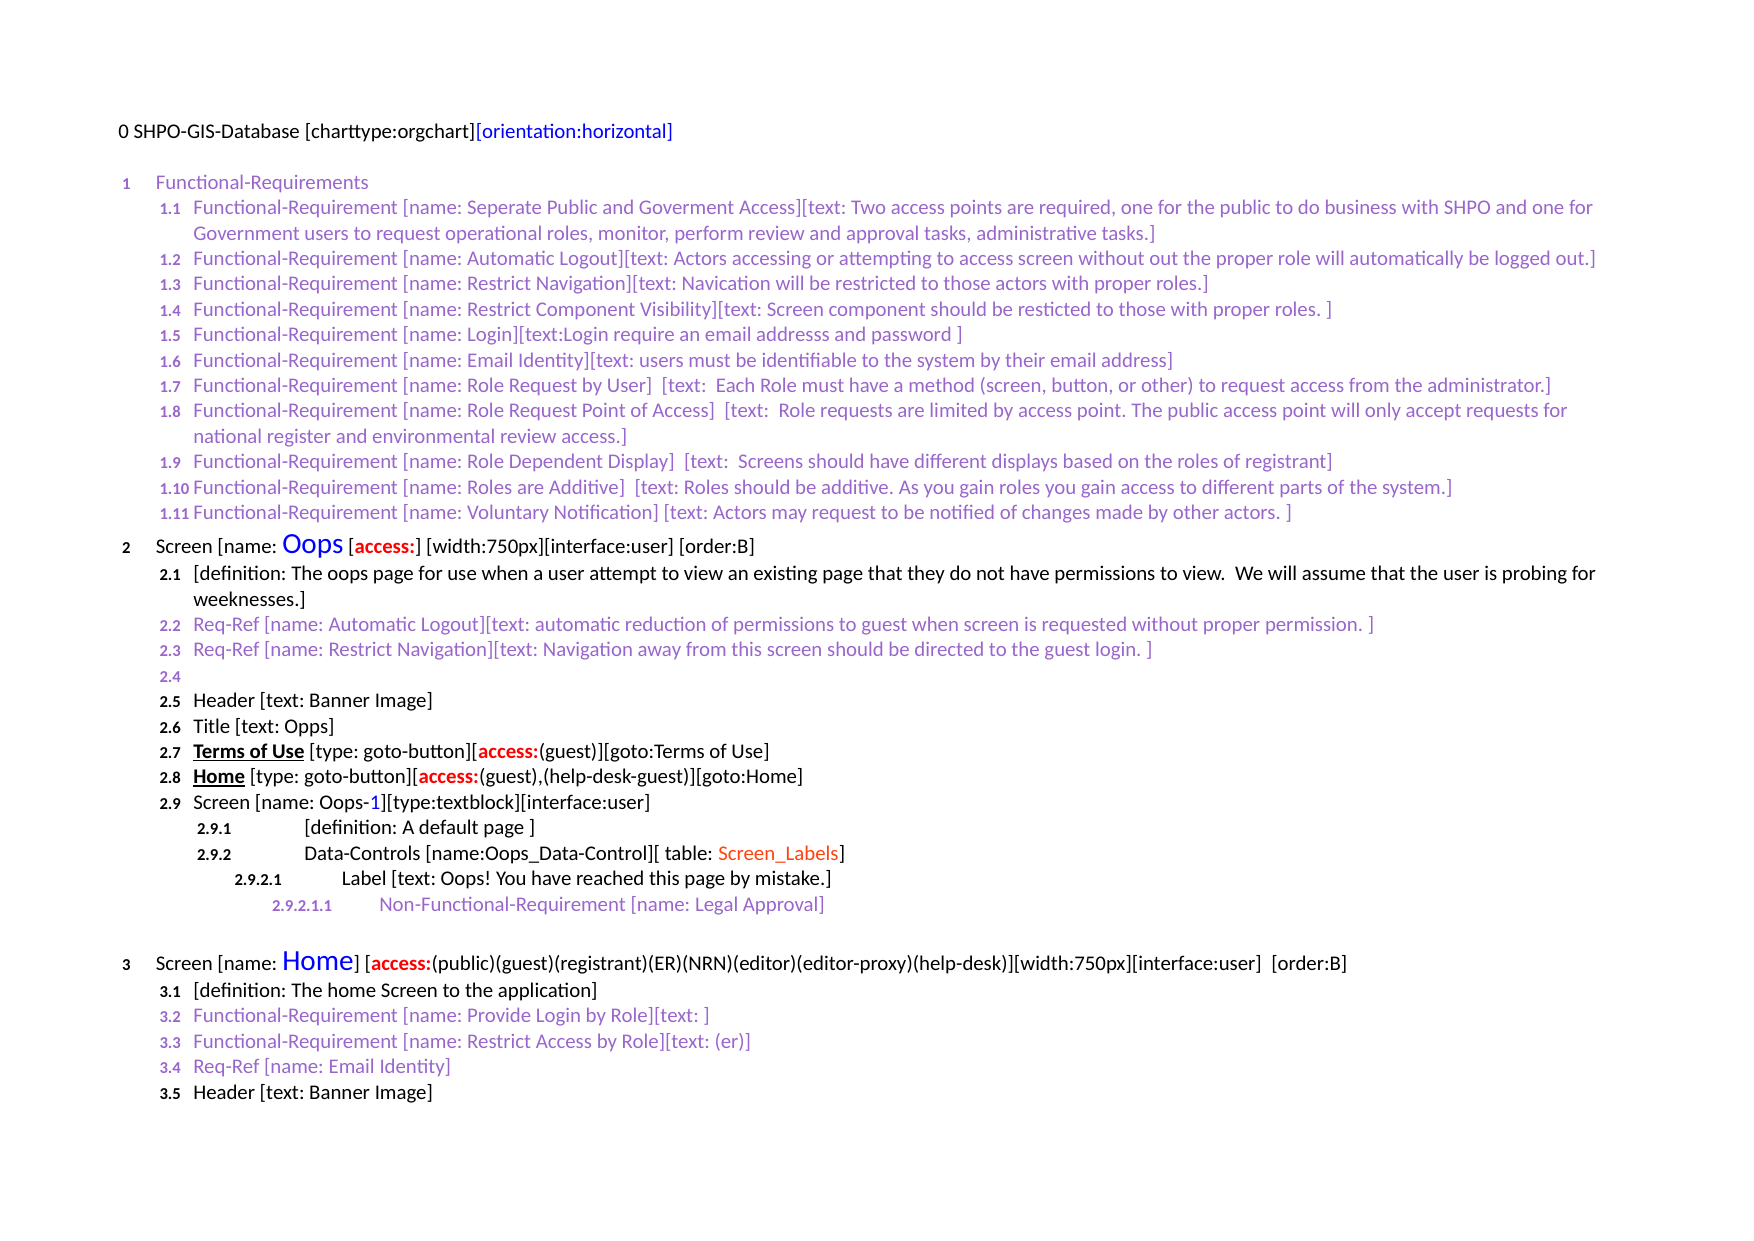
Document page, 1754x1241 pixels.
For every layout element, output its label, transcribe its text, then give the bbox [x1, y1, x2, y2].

list [definition: A default page ] [193, 814, 1636, 840]
list Functional-Requirement [name: Restrict Component Visibility][text: Screen component should be resticted to those with proper roles. ] [156, 296, 1636, 321]
list Functional-Requirement [name: Restrict Navigation][text: Navication will be restricted to those actors with proper roles.] [156, 271, 1636, 296]
list Functional-Requirement [name: Voluntary Notification] [text: Actors may request to be notified of changes made by other actors. ] [156, 499, 1636, 525]
list Screen [name: Oops-1][type:textblock][interface:user] [156, 789, 1636, 814]
list Header [text: Banner Image] [156, 687, 1636, 713]
list Functional-Requirement [name: Role Request Point of Access] [text: Role requests are limited by access point. The public access point will only accept requests for national register and environmental review access.] [156, 398, 1636, 448]
list Screen [name: Oops [access:] [width:750px][interface:user] [order:B] [118, 525, 1636, 560]
list Functional-Requirement [name: Provide Login by Role][text: ] [156, 1003, 1636, 1028]
list Functional-Requirements [118, 169, 1636, 194]
list Req-Ref [name: Automatic Logout][text: automatic reduction of permissions to guest when screen is requested without proper permission. ] [156, 611, 1636, 637]
text 0 SHPO-GIS-Database [charttype:orgchart][orientation:horizontal] [118, 118, 1636, 143]
list Functional-Requirement [name: Automatic Logout][text: Actors accessing or attempting to access screen without out the proper role will automatically be logged out.] [156, 245, 1636, 271]
list Non-Functional-Requirement [name: Legal Approval] [268, 891, 1636, 916]
list [definition: The oops page for use when a user attempt to view an existing page that they do not have permissions to view. We will assume that the user is probing for weeknesses.] [156, 560, 1636, 611]
list Functional-Requirement [name: Restrict Access by Role][text: (er)] [156, 1028, 1636, 1053]
list Home [type: goto-button][access:(guest),(help-desk-guest)][goto:Home] [156, 764, 1636, 789]
list Header [text: Banner Image] [156, 1079, 1636, 1104]
list [definition: The home Screen to the application] [156, 977, 1636, 1003]
list Functional-Requirement [name: Login][text:Login require an email addresss and password ] [156, 321, 1636, 347]
list Req-Ref [name: Email Identity] [156, 1053, 1636, 1079]
list Terms of Use [type: goto-button][access:(guest)][goto:Terms of Use] [156, 738, 1636, 764]
list Functional-Requirement [name: Role Request by User] [text: Each Role must have a method (screen, button, or other) to request access from the administrator.] [156, 372, 1636, 398]
list Functional-Requirement [name: Email Identity][text: users must be identifiable to the system by their email address] [156, 347, 1636, 372]
list Label [text: Oops! You have reached this page by mistake.] [231, 865, 1636, 891]
list Title [text: Opps] [156, 713, 1636, 738]
list Functional-Requirement [name: Roles are Additive] [text: Roles should be additive. As you gain roles you gain access to different parts of the system.] [156, 474, 1636, 499]
list Data-Controls [name:Oops_Data-Control][ table: Screen_Labels] [193, 840, 1636, 865]
list Req-Ref [name: Restrict Navigation][text: Navigation away from this screen should be directed to the guest login. ] [156, 637, 1636, 662]
list Functional-Requirement [name: Role Dependent Display] [text: Screens should have different displays based on the roles of registrant] [156, 448, 1636, 474]
list Screen [name: Home] [access:(public)(guest)(registrant)(ER)(NRN)(editor)(editor-proxy)(help-desk)][width:750px][interface:user] [order:B] [118, 942, 1636, 977]
list Functional-Requirement [name: Seperate Public and Goverment Access][text: Two access points are required, one for the public to do business with SHPO and one for Government users to request operational roles, monitor, perform review and approval tasks, administrative tasks.] [156, 194, 1636, 245]
